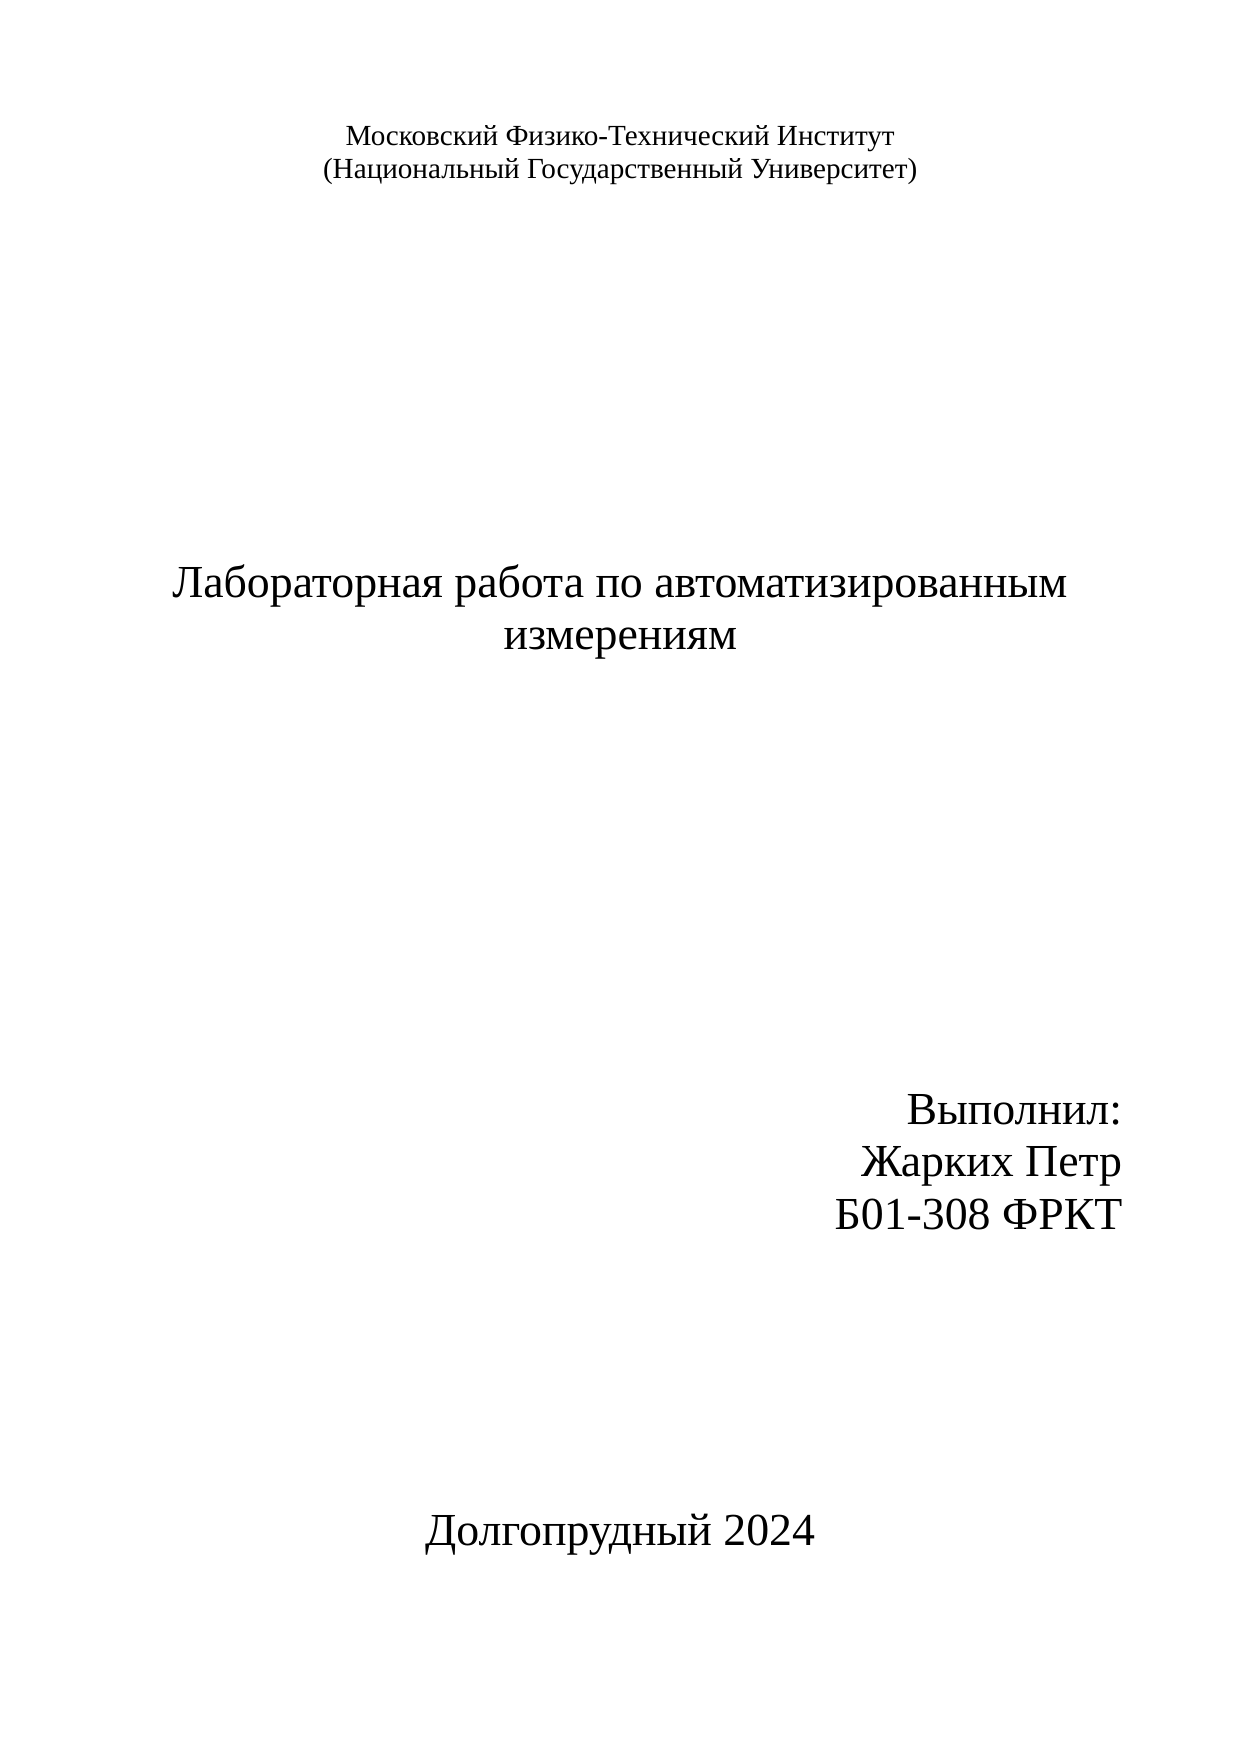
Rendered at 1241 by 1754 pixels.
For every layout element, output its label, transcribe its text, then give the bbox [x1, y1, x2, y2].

text Выполнил: [118, 1081, 1122, 1134]
text Долгопрудный 2024 [118, 1503, 1122, 1556]
text Жарких Петр [118, 1134, 1122, 1187]
text Лабораторная работа по автоматизированным измерениям [118, 554, 1122, 659]
text Московский Физико-Технический Институт [118, 118, 1122, 152]
text Б01-308 ФРКТ [118, 1187, 1122, 1239]
text (Национальный Государственный Университет) [118, 152, 1122, 185]
